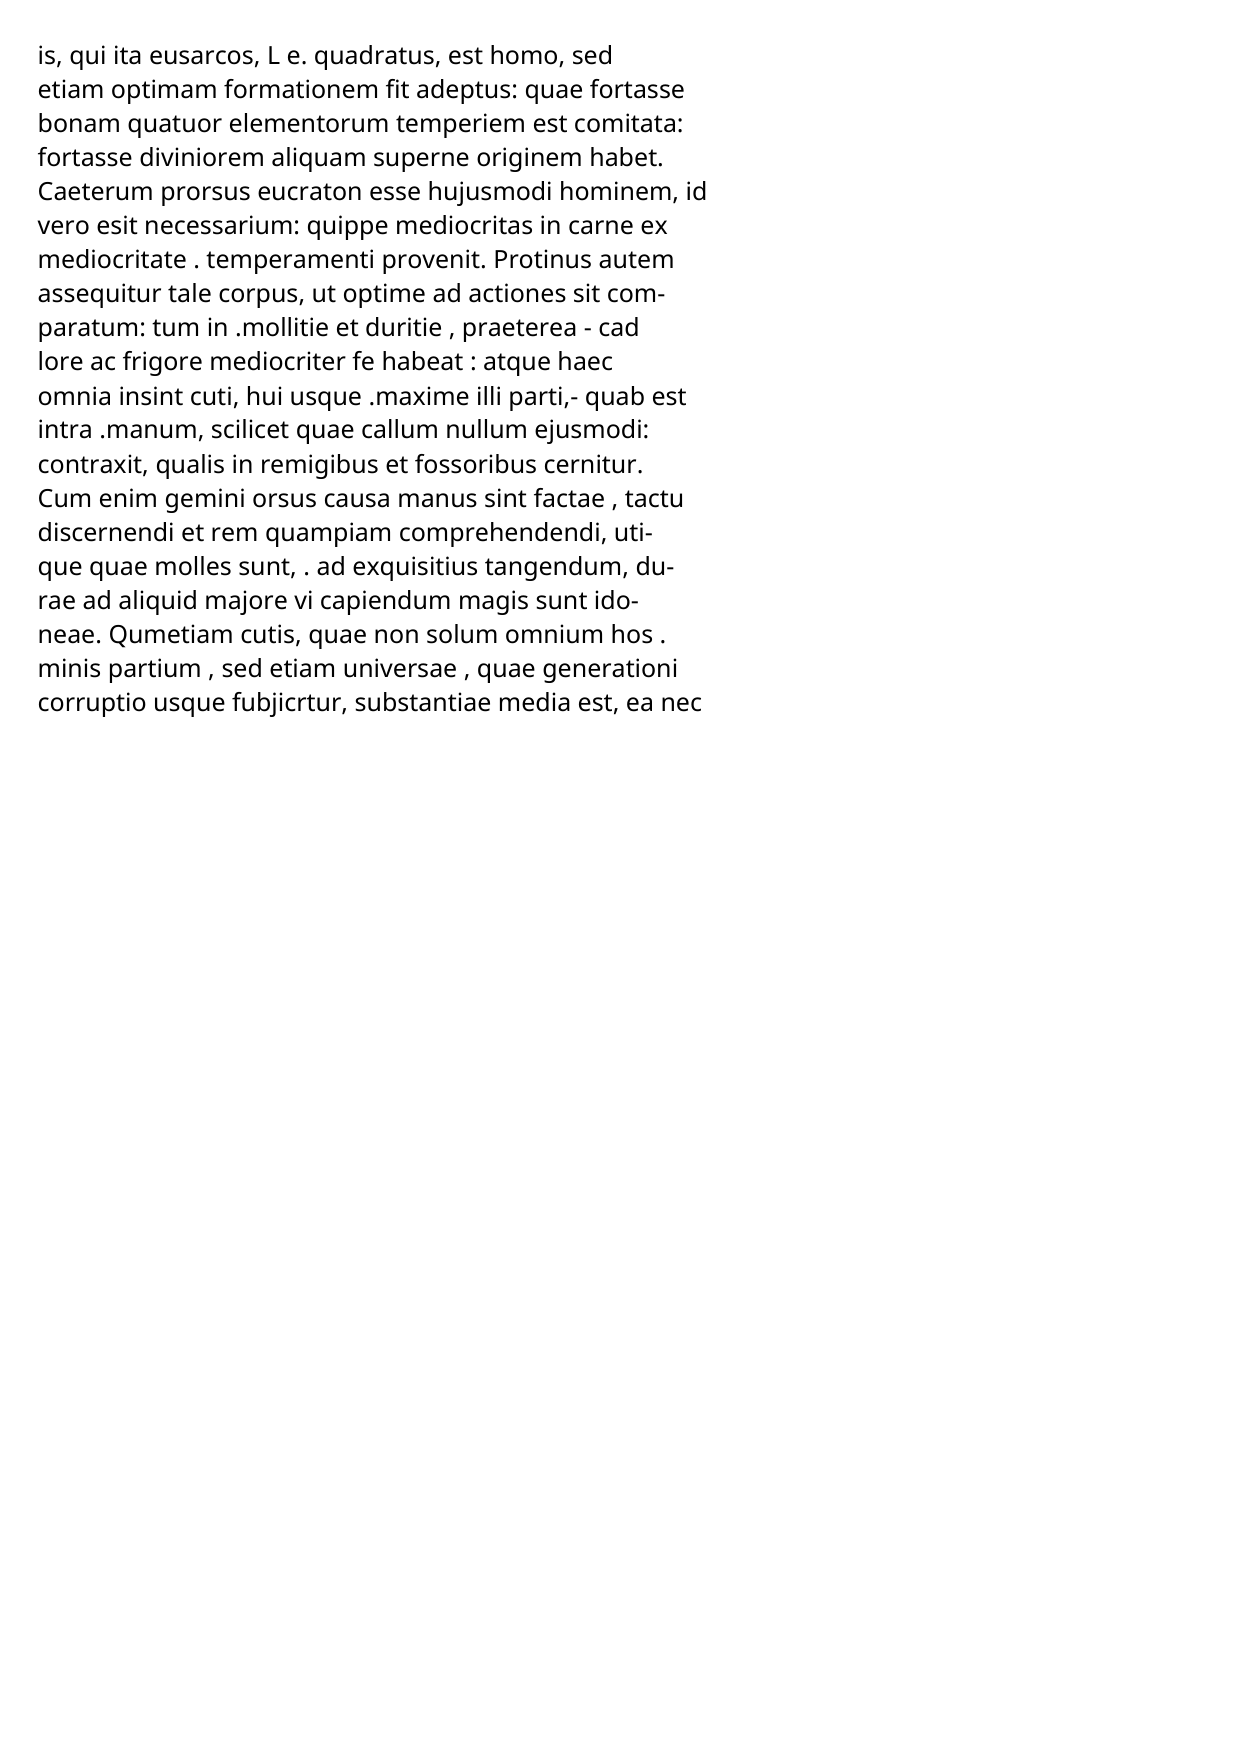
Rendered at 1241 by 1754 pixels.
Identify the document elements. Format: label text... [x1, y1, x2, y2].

text is, qui ita eusarcos, L e. quadratus, est homo, sed etiam optimam formationem fit adeptus: quae fortasse bonam quatuor elementorum temperiem est comitata: fortasse diviniorem aliquam superne originem habet. Caeterum prorsus eucraton esse hujusmodi hominem, id vero esit necessarium: quippe mediocritas in carne ex mediocritate . temperamenti provenit. Protinus autem assequitur tale corpus, ut optime ad actiones sit com- paratum: tum in .mollitie et duritie , praeterea - cad lore ac frigore mediocriter fe habeat : atque haec omnia insint cuti, hui usque .maxime illi parti,- quab est intra .manum, scilicet quae callum nullum ejusmodi: contraxit, qualis in remigibus et fossoribus cernitur. Cum enim gemini orsus causa manus sint factae , tactu discernendi et rem quampiam comprehendendi, uti- que quae molles sunt, . ad exquisitius tangendum, du- rae ad aliquid majore vi capiendum magis sunt ido- neae. Qumetiam cutis, quae non solum omnium hos . minis partium , sed etiam universae , quae generationi corruptio usque fubjicrtur, substantiae media est, ea nec [37, 37, 1203, 719]
